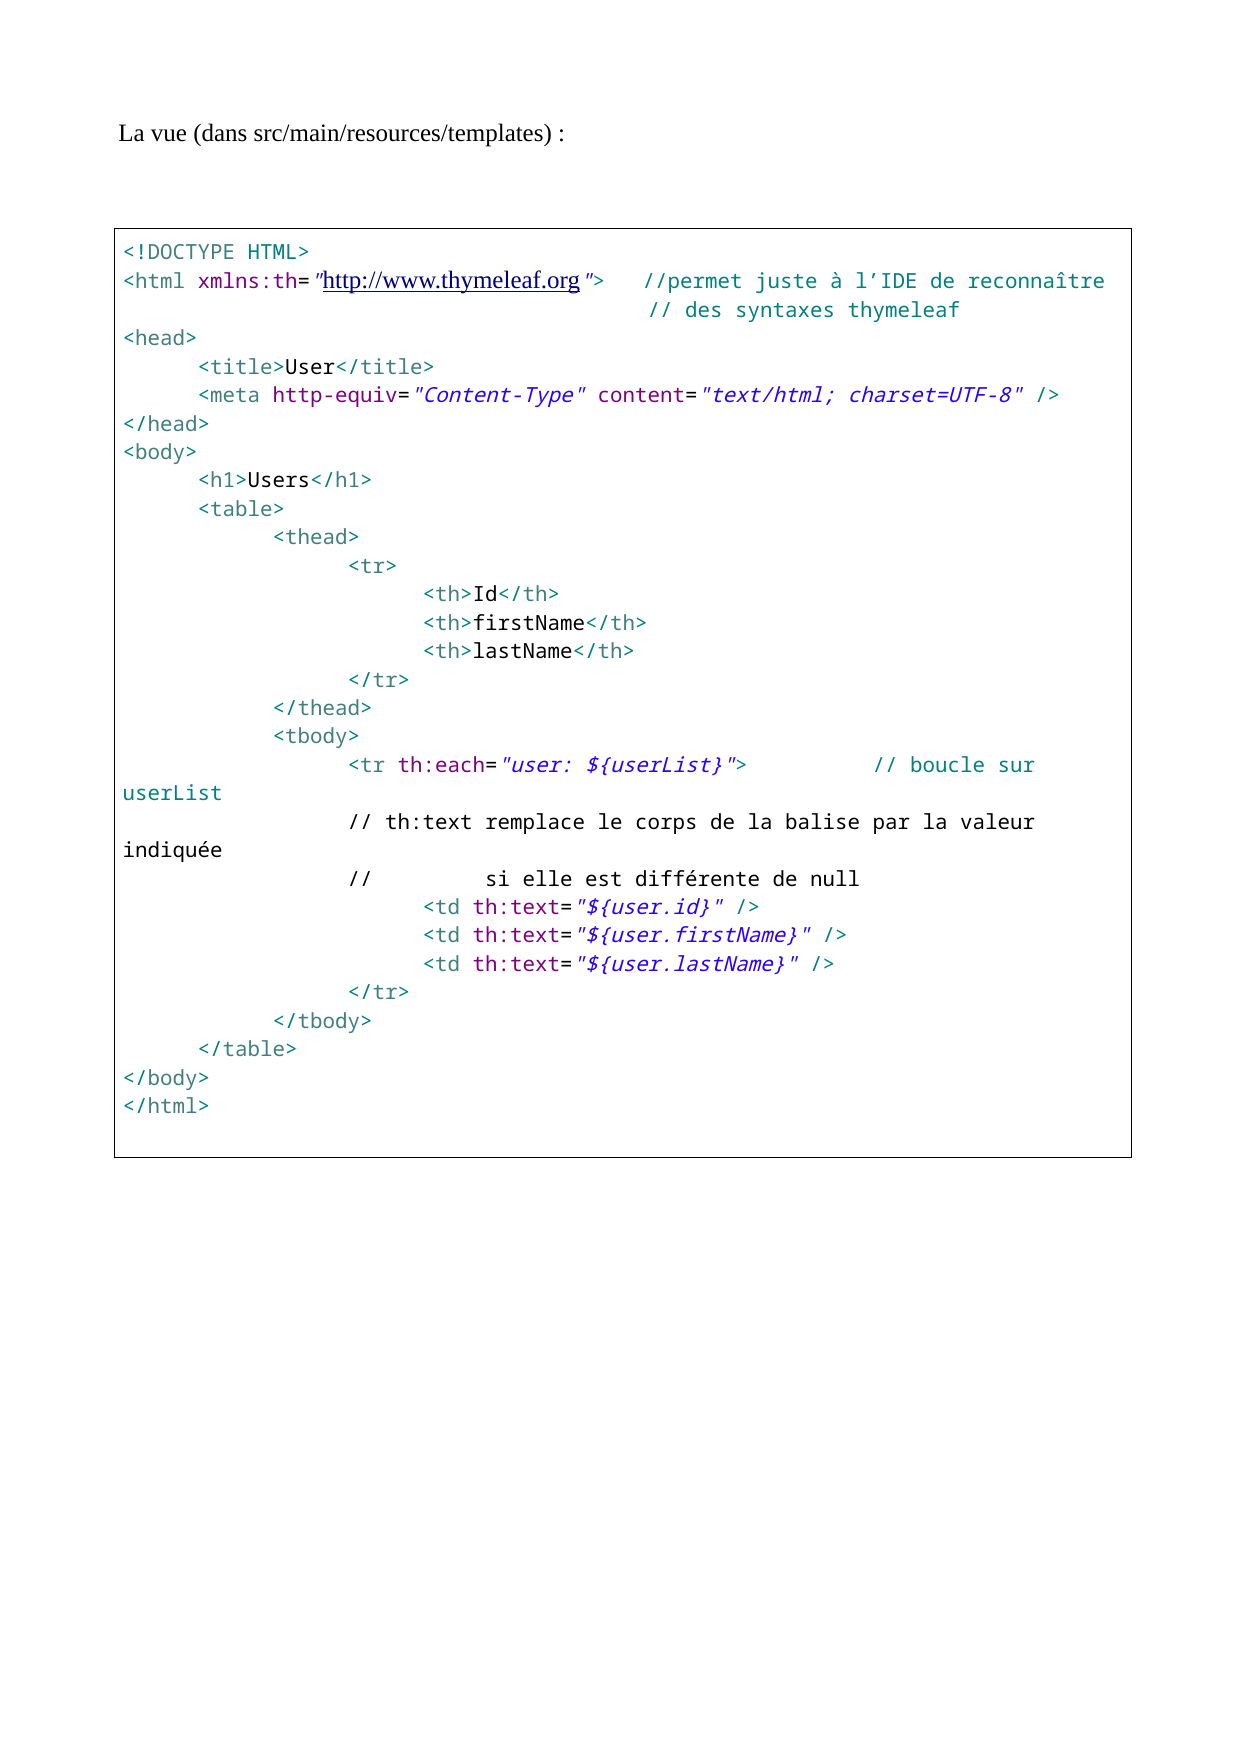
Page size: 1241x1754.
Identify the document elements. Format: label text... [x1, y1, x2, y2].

text <th>Id</th> [122, 579, 1123, 608]
text <td th:text="${user.lastName}" /> [122, 949, 1123, 977]
text <td th:text="${user.firstName}" /> [122, 921, 1123, 949]
text <th>lastName</th> [122, 636, 1123, 665]
text <html xmlns:th="http://www.thymeleaf.org"> //permet juste à l’IDE de reconnaître [122, 266, 1123, 295]
text <!DOCTYPE HTML> [122, 237, 1123, 266]
text <head> [122, 323, 1123, 352]
text <meta http-equiv="Content-Type" content="text/html; charset=UTF-8" /> [122, 380, 1123, 409]
text </tr> [122, 977, 1123, 1006]
text <body> [122, 437, 1123, 466]
text <table> [122, 494, 1123, 522]
text // des syntaxes thymeleaf [122, 295, 1123, 323]
text </tr> [122, 665, 1123, 693]
text </html> [122, 1091, 1123, 1120]
text <thead> [122, 522, 1123, 551]
text // th:text remplace le corps de la balise par la valeur indiquée [122, 807, 1123, 864]
text La vue (dans src/main/resources/templates) : [118, 118, 1122, 147]
text <tbody> [122, 722, 1123, 750]
text </body> [122, 1063, 1123, 1091]
text <title>User</title> [122, 352, 1123, 380]
text <tr th:each="user: ${userList}"> // boucle sur userList [122, 750, 1123, 807]
text </thead> [122, 693, 1123, 722]
text </tbody> [122, 1006, 1123, 1034]
text <tr> [122, 551, 1123, 579]
text </head> [122, 409, 1123, 437]
text <td th:text="${user.id}" /> [122, 892, 1123, 921]
text <th>firstName</th> [122, 608, 1123, 636]
text // si elle est différente de null [122, 864, 1123, 892]
text <h1>Users</h1> [122, 466, 1123, 494]
text </table> [122, 1034, 1123, 1063]
